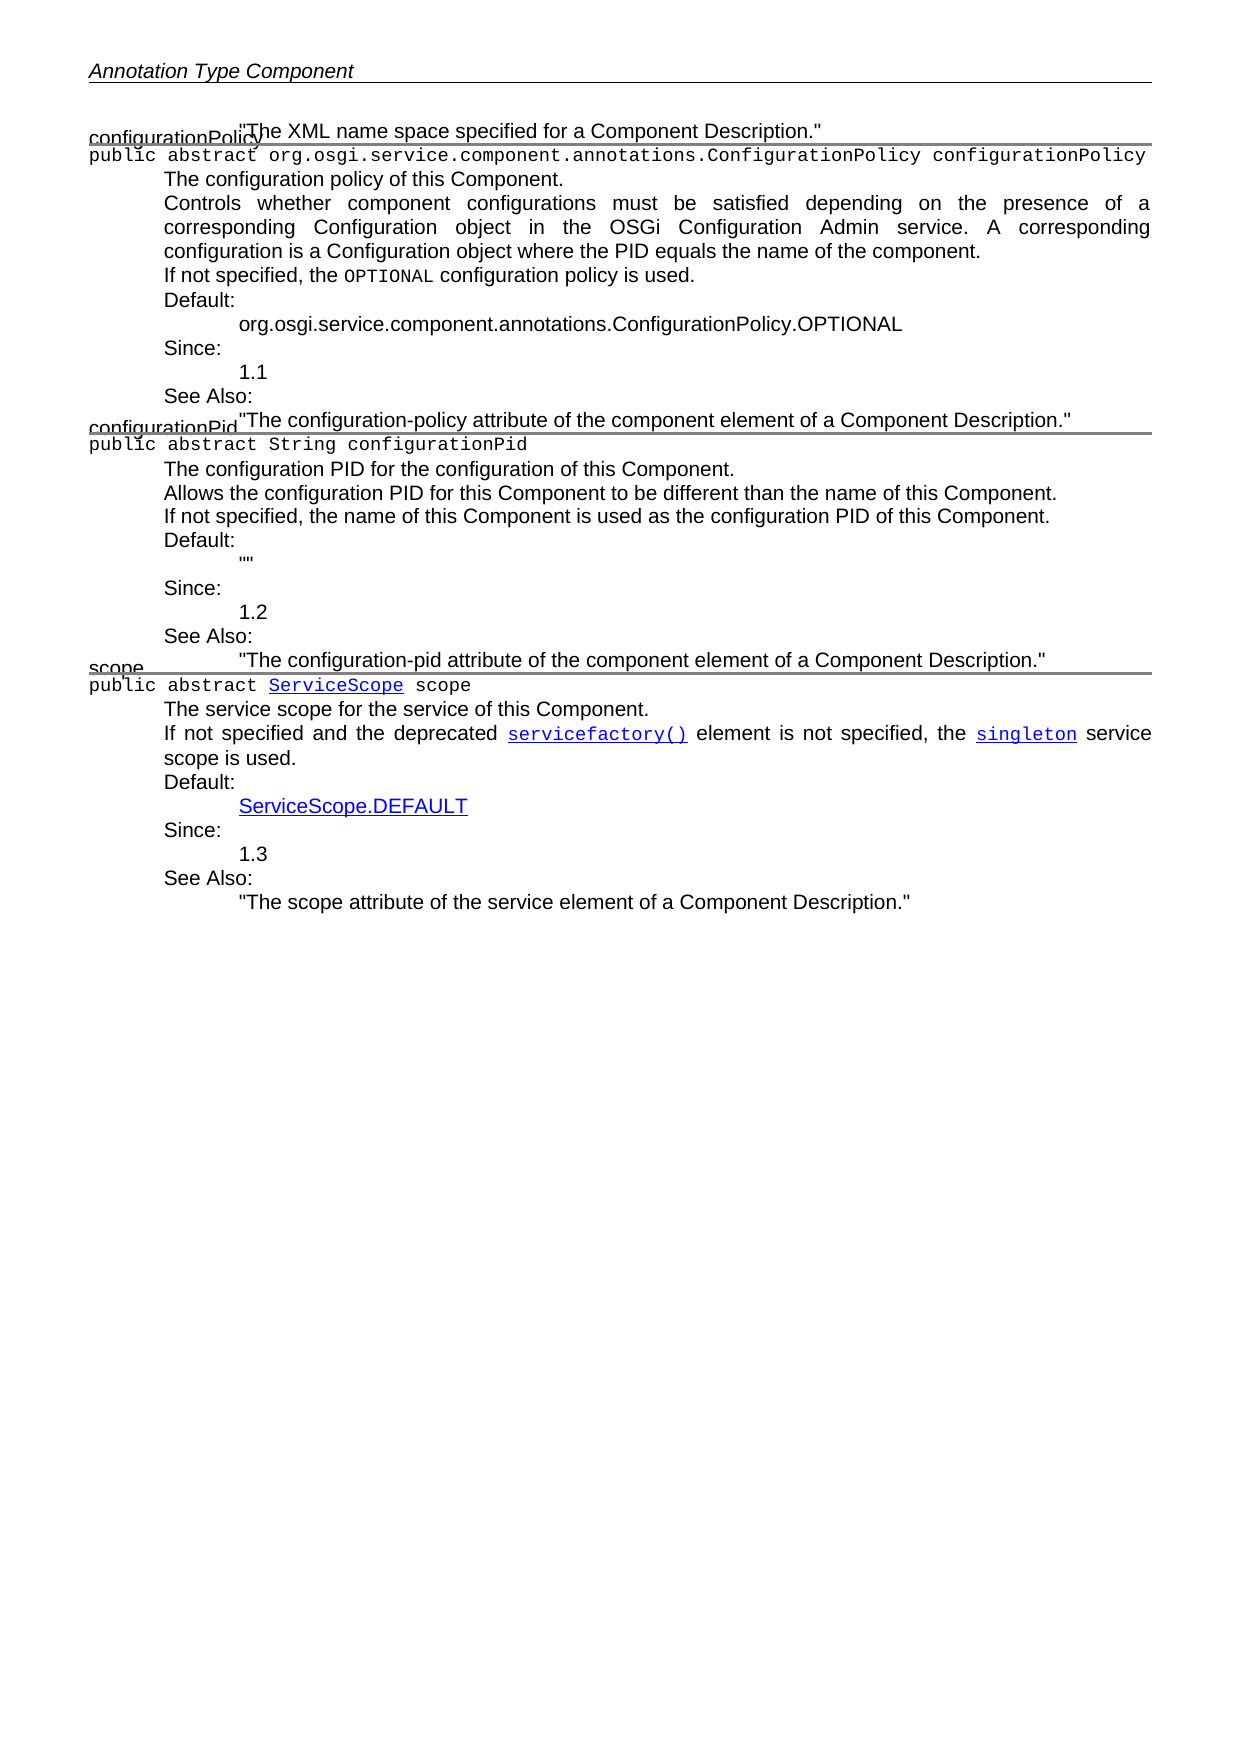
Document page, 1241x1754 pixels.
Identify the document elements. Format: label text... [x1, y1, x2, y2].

text If not specified, the OPTIONAL configuration policy is used. [163, 263, 1152, 288]
text public abstract org.osgi.service.component.annotations.ConfigurationPolicy configurationPolicy [88, 146, 1152, 167]
text org.osgi.service.component.annotations.ConfigurationPolicy.OPTIONAL [238, 312, 1152, 336]
text ServiceScope.DEFAULT [238, 794, 1152, 818]
text Since: [163, 336, 1152, 360]
text If not specified and the deprecated servicefactory() element is not specified, the singleton service scope is used. [163, 721, 1152, 770]
text 1.1 [238, 360, 1152, 384]
text See Also: [163, 866, 1152, 889]
text Since: [163, 576, 1152, 600]
text The service scope for the service of this Component. [163, 697, 1152, 721]
text "" [238, 552, 1152, 576]
text Since: [163, 818, 1152, 842]
text Default: [163, 288, 1152, 312]
text "The configuration-pid attribute of the component element of a Component Description." [238, 648, 1152, 672]
text public abstract String configurationPid [88, 435, 1152, 456]
text See Also: [163, 384, 1152, 408]
text Default: [163, 528, 1152, 552]
text The configuration policy of this Component. [163, 167, 1152, 191]
text Controls whether component configurations must be satisfied depending on the presence of a corresponding Configuration object in the OSGi Configuration Admin service. A corresponding configuration is a Configuration object where the PID equals the name of the component. [163, 191, 1152, 263]
text See Also: [163, 624, 1152, 648]
text "The XML name space specified for a Component Description." [238, 118, 1152, 142]
text Default: [163, 770, 1152, 794]
text 1.2 [238, 600, 1152, 624]
text "The scope attribute of the service element of a Component Description." [238, 889, 1152, 913]
text Allows the configuration PID for this Component to be different than the name of this Component. [163, 480, 1152, 504]
text "The configuration-policy attribute of the component element of a Component Description." [238, 408, 1152, 432]
text The configuration PID for the configuration of this Component. [163, 456, 1152, 480]
text public abstract ServiceScope scope [88, 675, 1152, 697]
text 1.3 [238, 842, 1152, 866]
text If not specified, the name of this Component is used as the configuration PID of this Component. [163, 504, 1152, 528]
